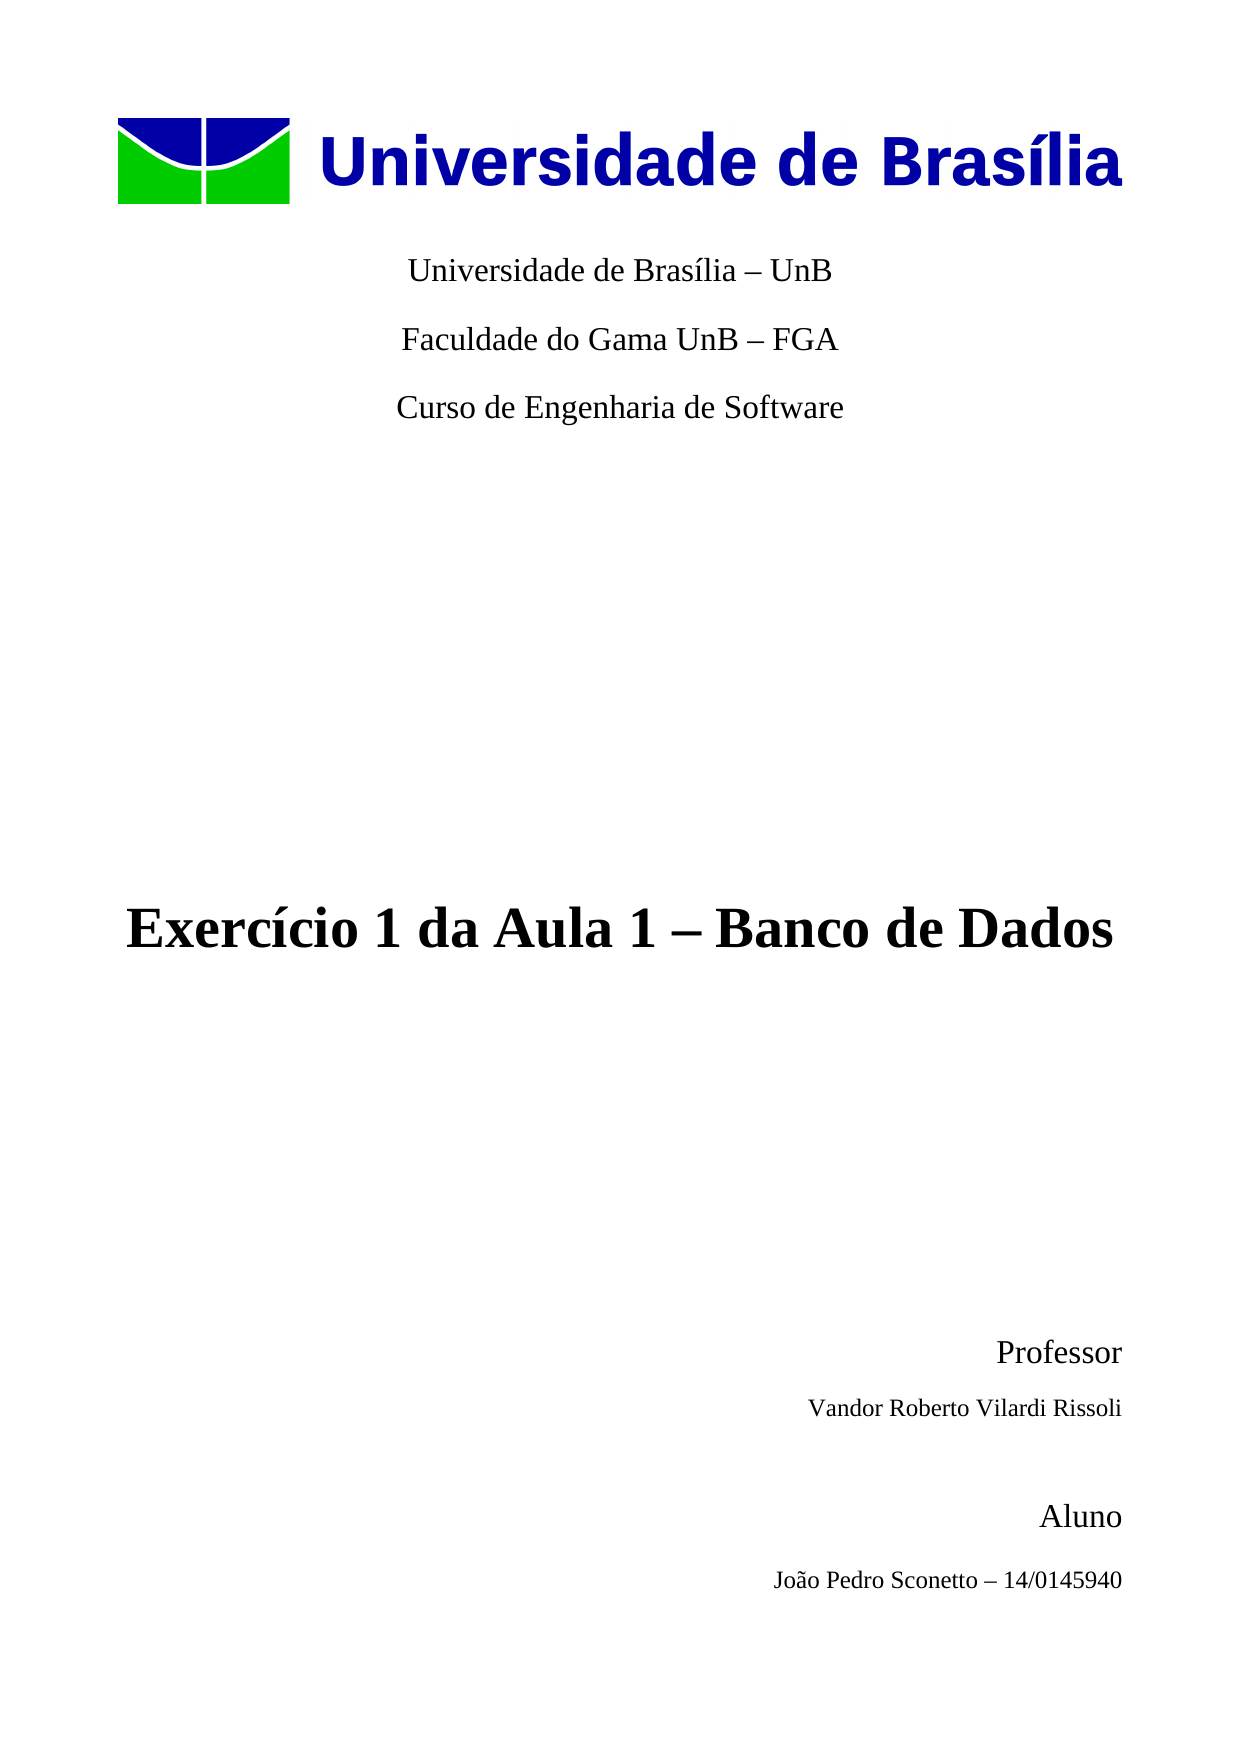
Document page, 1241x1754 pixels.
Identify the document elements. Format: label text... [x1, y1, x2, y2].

text Universidade de Brasília – UnB Faculdade do Gama UnB – FGA Curso de Engenharia de Software [118, 250, 1122, 426]
title Exercício 1 da Aula 1 – Banco de Dados [118, 892, 1122, 959]
text Professor Vandor Roberto Vilardi Rissoli [118, 1332, 1122, 1422]
text Aluno [118, 1496, 1122, 1534]
picture [118, 118, 1123, 204]
text João Pedro Sconetto – 14/0145940 [118, 1565, 1122, 1593]
